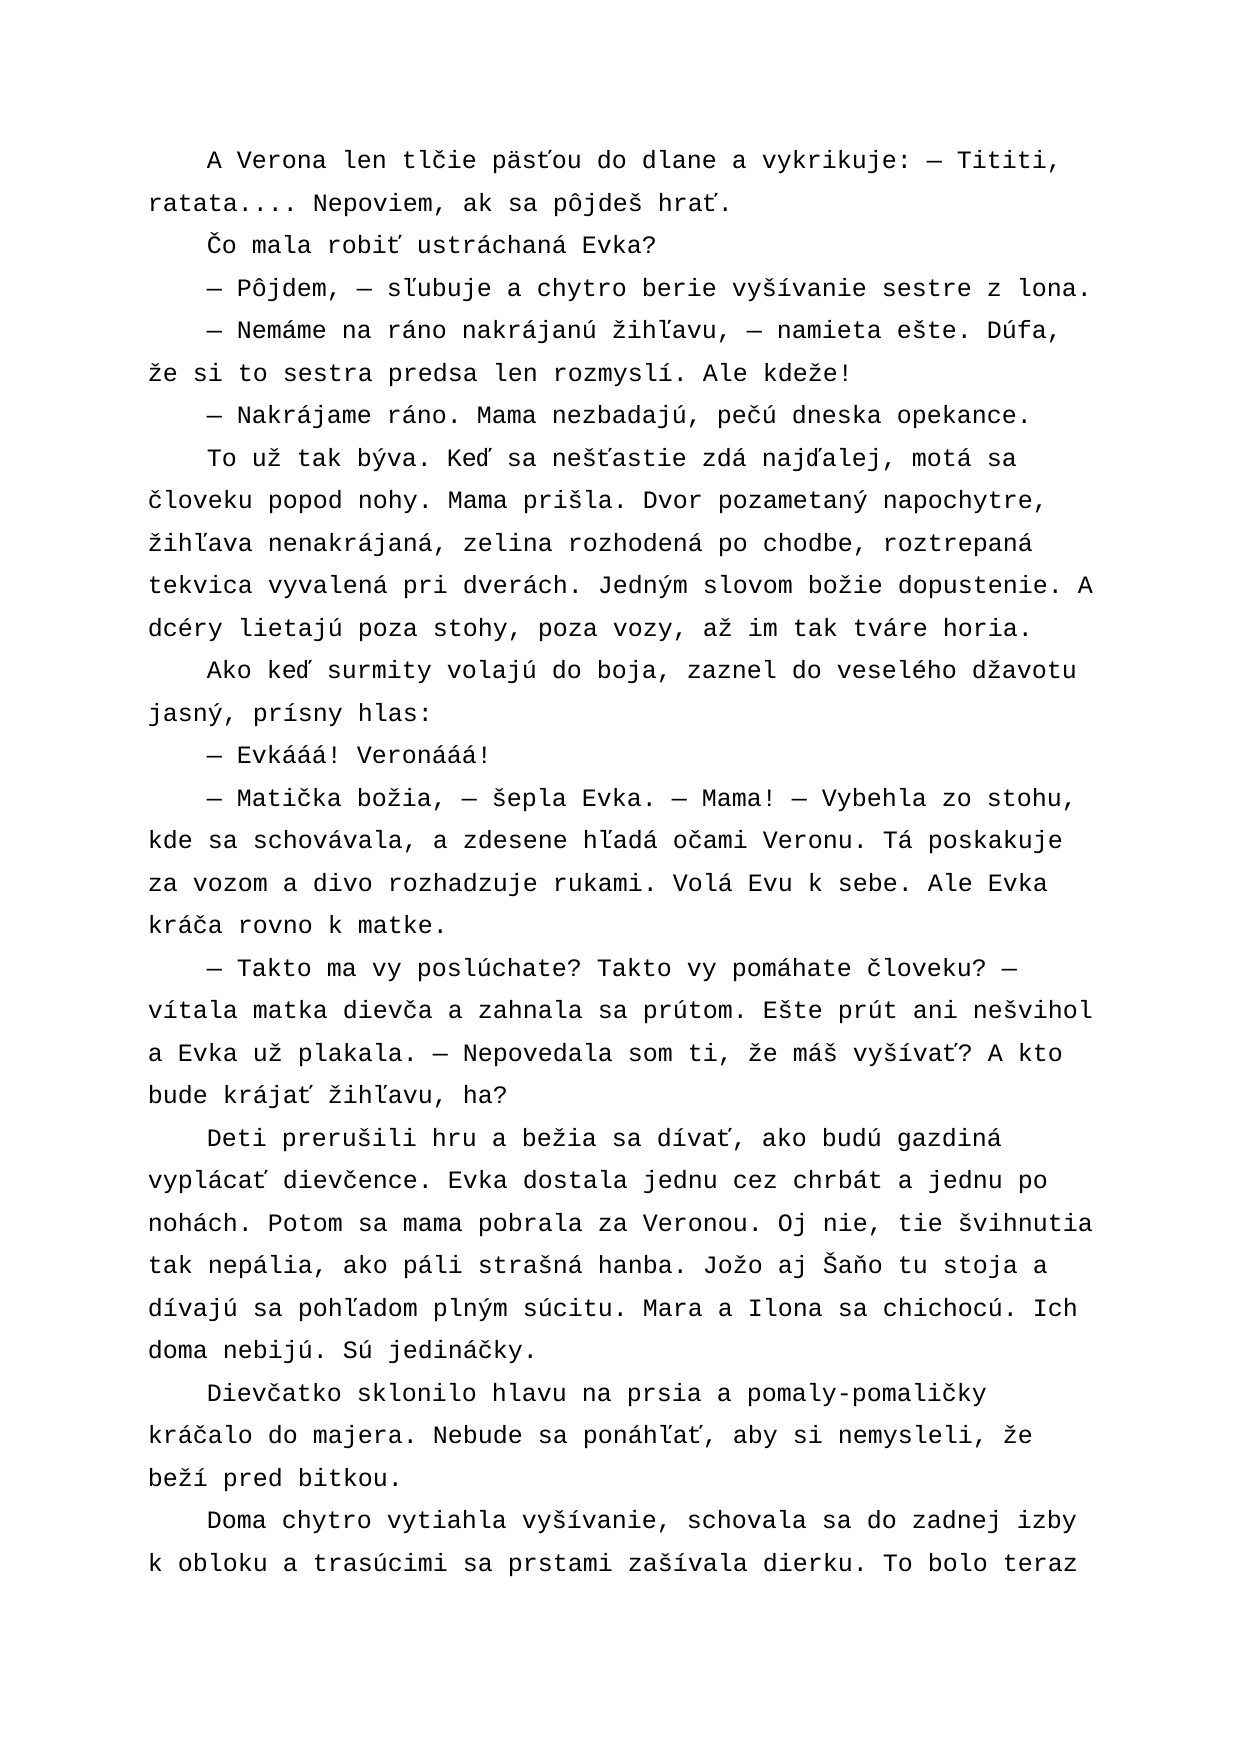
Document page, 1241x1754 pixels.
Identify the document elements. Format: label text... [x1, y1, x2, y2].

text Čo mala robiť ustráchaná Evka? [148, 233, 1093, 261]
text A Verona len tlčie päsťou do dlane a vykrikuje: — Tititi, ratata.... Nepoviem, ak sa pôjdeš hrať. [148, 148, 1093, 218]
text — Takto ma vy poslúchate? Takto vy pomáhate človeku? — vítala matka dievča a zahnala sa prútom. Ešte prút ani nešvihol a Evka už plakala. — Nepovedala som ti, že máš vyšívať? A kto bude krájať žihľavu, ha? [148, 955, 1093, 1111]
text Dievčatko sklonilo hlavu na prsia a pomaly-pomaličky kráčalo do majera. Nebude sa ponáhľať, aby si nemysleli, že beží pred bitkou. [148, 1380, 1093, 1493]
text — Matička božia, — šepla Evka. — Mama! — Vybehla zo stohu, kde sa schovávala, a zdesene hľadá očami Veronu. Tá poskakuje za vozom a divo rozhadzuje rukami. Volá Evu k sebe. Ale Evka kráča rovno k matke. [148, 785, 1093, 941]
text To už tak býva. Keď sa nešťastie zdá najďalej, motá sa človeku popod nohy. Mama prišla. Dvor pozametaný napochytre, žihľava nenakrájaná, zelina rozhodená po chodbe, roztrepaná tekvica vyvalená pri dverách. Jedným slovom božie dopustenie. A dcéry lietajú poza stohy, poza vozy, až im tak tváre horia. [148, 445, 1093, 643]
text — Nakrájame ráno. Mama nezbadajú, pečú dneska opekance. [148, 403, 1093, 431]
text — Nemáme na ráno nakrájanú žihľavu, — namieta ešte. Dúfa, že si to sestra predsa len rozmyslí. Ale kdeže! [148, 318, 1093, 388]
text Ako keď surmity volajú do boja, zaznel do veselého džavotu jasný, prísny hlas: [148, 658, 1093, 728]
text Deti prerušili hru a bežia sa dívať, ako budú gazdiná vyplácať dievčence. Evka dostala jednu cez chrbát a jednu po nohách. Potom sa mama pobrala za Veronou. Oj nie, tie švihnutia tak nepália, ako páli strašná hanba. Jožo aj Šaňo tu stoja a dívajú sa pohľadom plným súcitu. Mara a Ilona sa chichocú. Ich doma nebijú. Sú jedináčky. [148, 1125, 1093, 1366]
text Doma chytro vytiahla vyšívanie, schovala sa do zadnej izby k obloku a trasúcimi sa prstami zašívala dierku. To bolo teraz [148, 1508, 1093, 1578]
text — Evkááá! Veronááá! [148, 743, 1093, 771]
text — Pôjdem, — sľubuje a chytro berie vyšívanie sestre z lona. [148, 275, 1093, 303]
